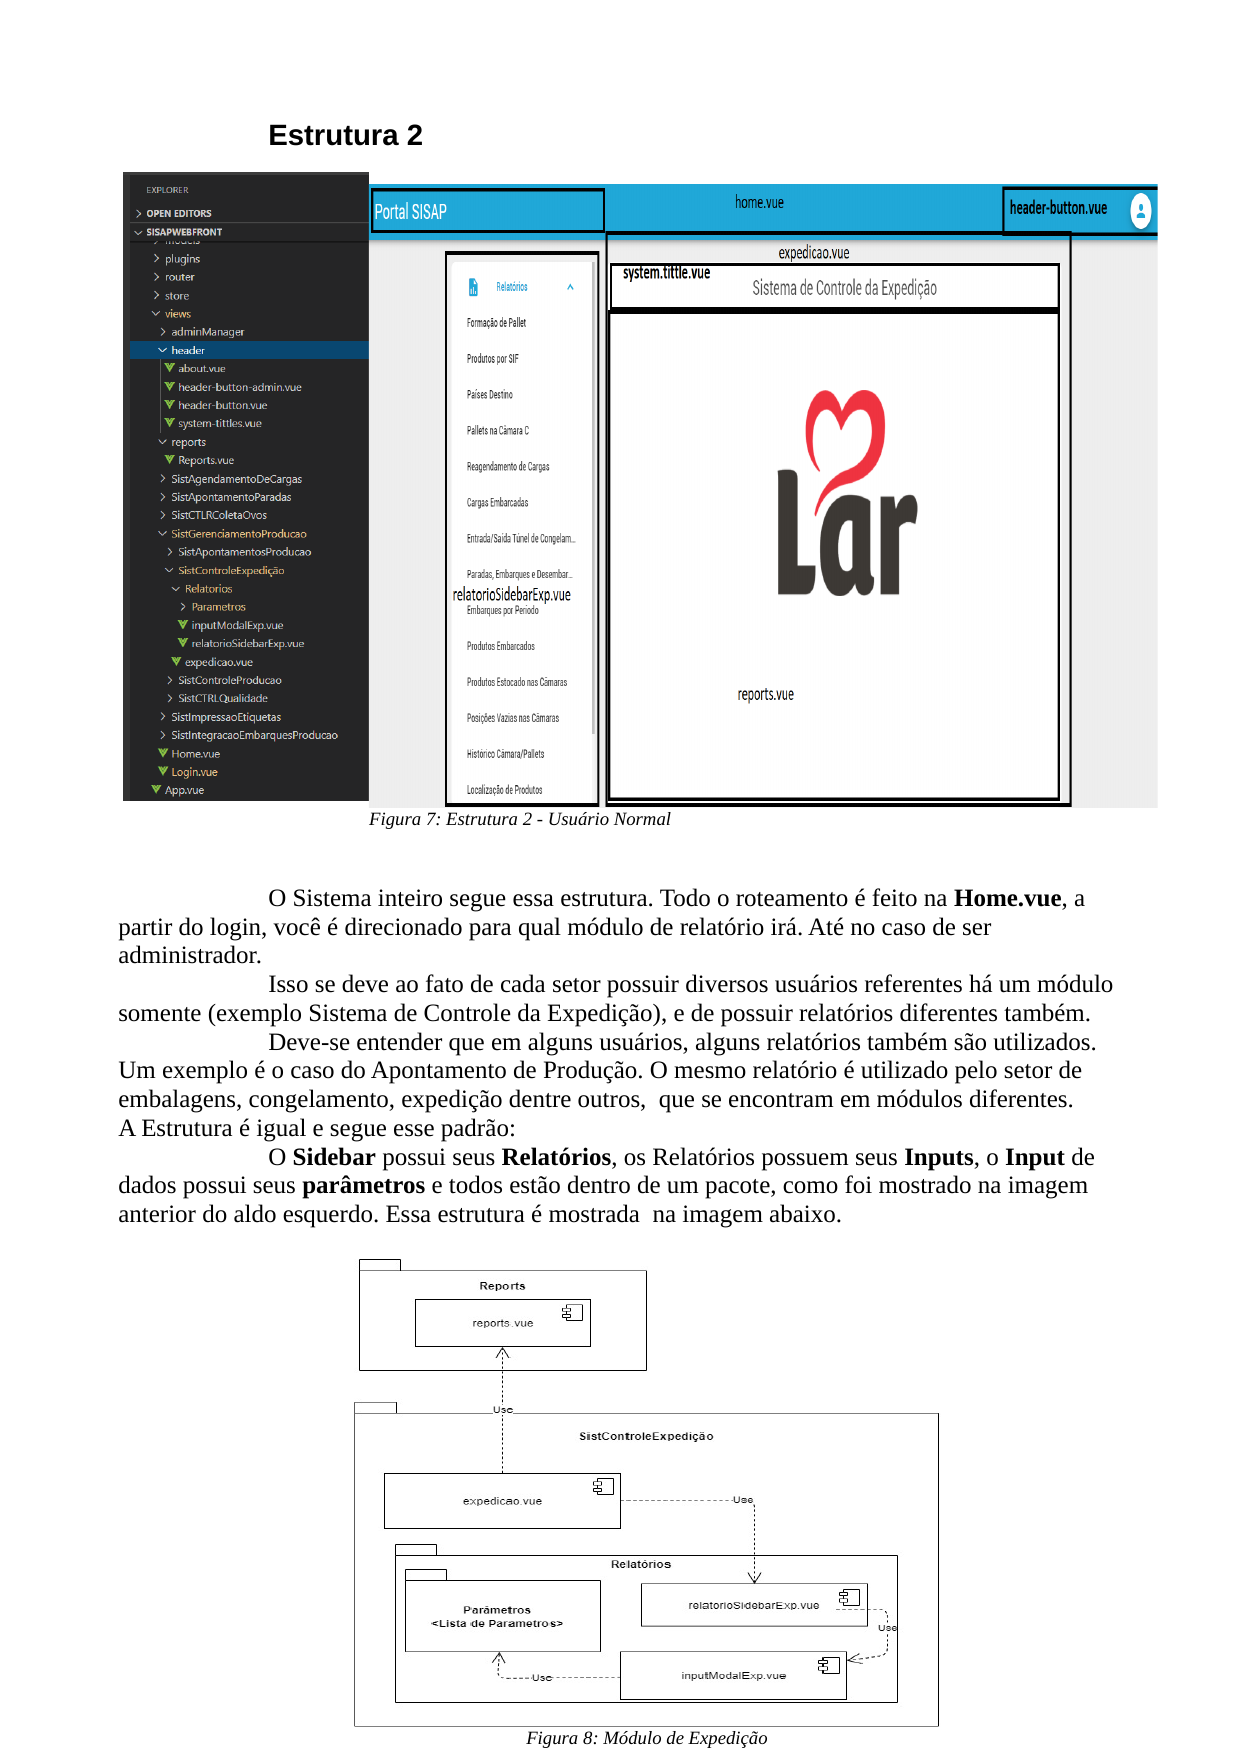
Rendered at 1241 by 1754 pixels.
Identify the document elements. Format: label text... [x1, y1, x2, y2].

text A Estrutura é igual e segue esse padrão: [118, 1113, 1122, 1142]
text Isso se deve ao fato de cada setor possuir diversos usuários referentes há um módulo somente (exemplo Sistema de Controle da Expedição), e de possuir relatórios diferentes também. [118, 969, 1122, 1027]
subtitle Estrutura 2 [118, 118, 1122, 152]
picture [123, 172, 1158, 808]
text O Sistema inteiro segue essa estrutura. Todo o roteamento é feito na Home.vue, a partir do login, você é direcionado para qual módulo de relatório irá. Até no caso de ser administrador. [118, 883, 1122, 969]
text Deve-se entender que em alguns usuários, alguns relatórios também são utilizados. Um exemplo é o caso do Apontamento de Produção. O mesmo relatório é utilizado pelo setor de embalagens, congelamento, expedição dentre outros, que se encontram em módulos diferentes. [118, 1027, 1122, 1113]
text Figura 8: Módulo de Expedição [354, 1727, 941, 1748]
picture [354, 1259, 941, 1727]
text O Sidebar possui seus Relatórios, os Relatórios possuem seus Inputs, o Input de dados possui seus parâmetros e todos estão dentro de um pacote, como foi mostrado na imagem anterior do aldo esquerdo. Essa estrutura é mostrada na imagem abaixo. [118, 1142, 1122, 1228]
text Figura 7: Estrutura 2 - Usuário Normal [369, 808, 1158, 829]
